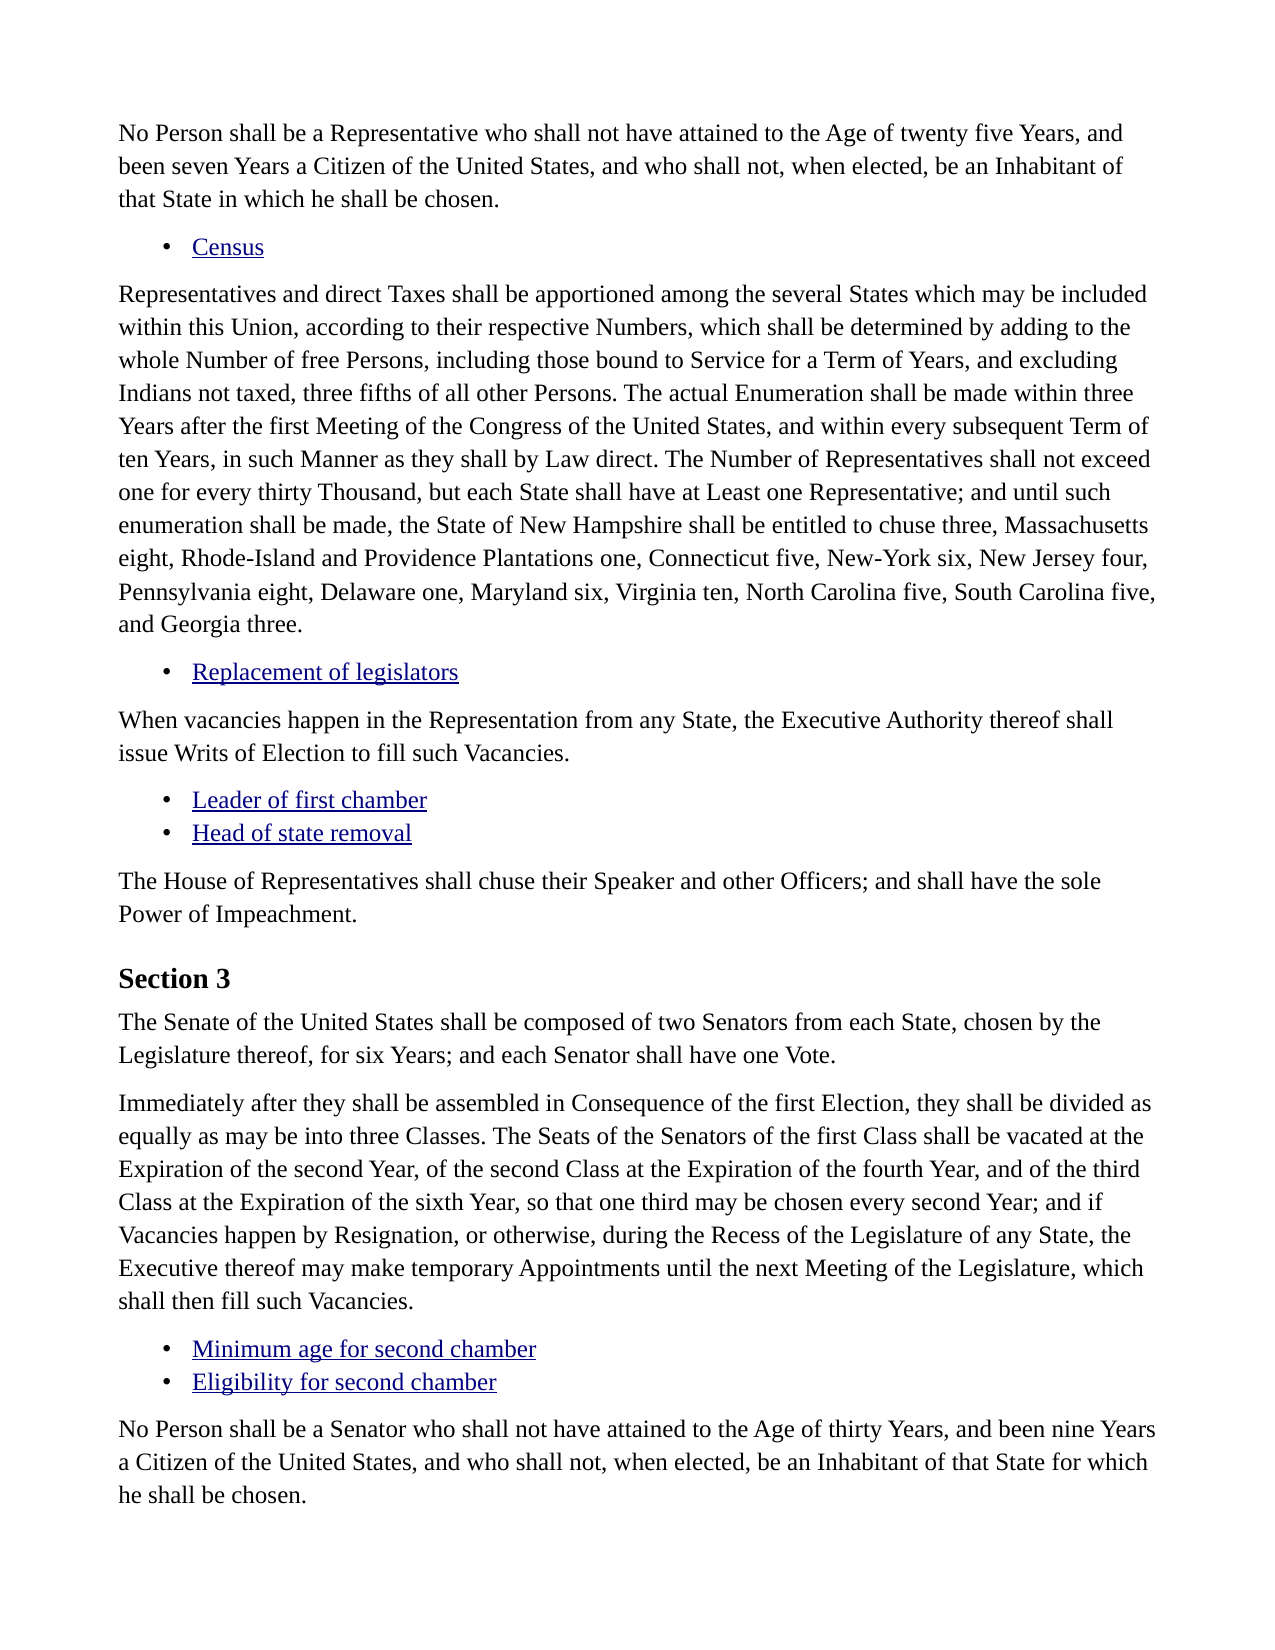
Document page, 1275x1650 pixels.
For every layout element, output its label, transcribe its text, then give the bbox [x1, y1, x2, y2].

list Leader of first chamber [162, 785, 1157, 814]
text When vacancies happen in the Representation from any State, the Executive Authority thereof shall issue Writs of Election to fill such Vacancies. [118, 705, 1157, 767]
text Representatives and direct Taxes shall be apportioned among the several States which may be included within this Union, according to their respective Numbers, which shall be determined by adding to the whole Number of free Persons, including those bound to Service for a Term of Years, and excluding Indians not taxed, three fifths of all other Persons. The actual Enumeration shall be made within three Years after the first Meeting of the Congress of the United States, and within every subsequent Term of ten Years, in such Manner as they shall by Law direct. The Number of Representatives shall not exceed one for every thirty Thousand, but each State shall have at Least one Representative; and until such enumeration shall be made, the State of New Hampshire shall be entitled to chuse three, Massachusetts eight, Rhode-Island and Providence Plantations one, Connecticut five, New-York six, New Jersey four, Pennsylvania eight, Delaware one, Maryland six, Virginia ten, North Carolina five, South Carolina five, and Georgia three. [118, 279, 1157, 638]
list Head of state removal [162, 818, 1157, 847]
subtitle Section 3 [118, 961, 1157, 995]
text Immediately after they shall be assembled in Consequence of the first Election, they shall be divided as equally as may be into three Classes. The Seats of the Senators of the first Class shall be vacated at the Expiration of the second Year, of the second Class at the Expiration of the fourth Year, and of the third Class at the Expiration of the sixth Year, so that one third may be chosen every second Year; and if Vacancies happen by Resignation, or otherwise, during the Recess of the Legislature of any State, the Executive thereof may make temporary Appointments until the next Meeting of the Legislature, which shall then fill such Vacancies. [118, 1088, 1157, 1315]
list Census [162, 232, 1157, 261]
text No Person shall be a Senator who shall not have attained to the Age of thirty Years, and been nine Years a Citizen of the United States, and who shall not, when elected, be an Inhabitant of that State for which he shall be chosen. [118, 1414, 1157, 1509]
list Eligibility for second chamber [162, 1367, 1157, 1395]
list Replacement of legislators [162, 657, 1157, 686]
text The House of Representatives shall chuse their Speaker and other Officers; and shall have the sole Power of Impeachment. [118, 866, 1157, 928]
text No Person shall be a Representative who shall not have attained to the Age of twenty five Years, and been seven Years a Citizen of the United States, and who shall not, when elected, be an Inhabitant of that State in which he shall be chosen. [118, 118, 1157, 213]
text The Senate of the United States shall be composed of two Senators from each State, chosen by the Legislature thereof, for six Years; and each Senator shall have one Vote. [118, 1007, 1157, 1069]
list Minimum age for second chamber [162, 1334, 1157, 1362]
